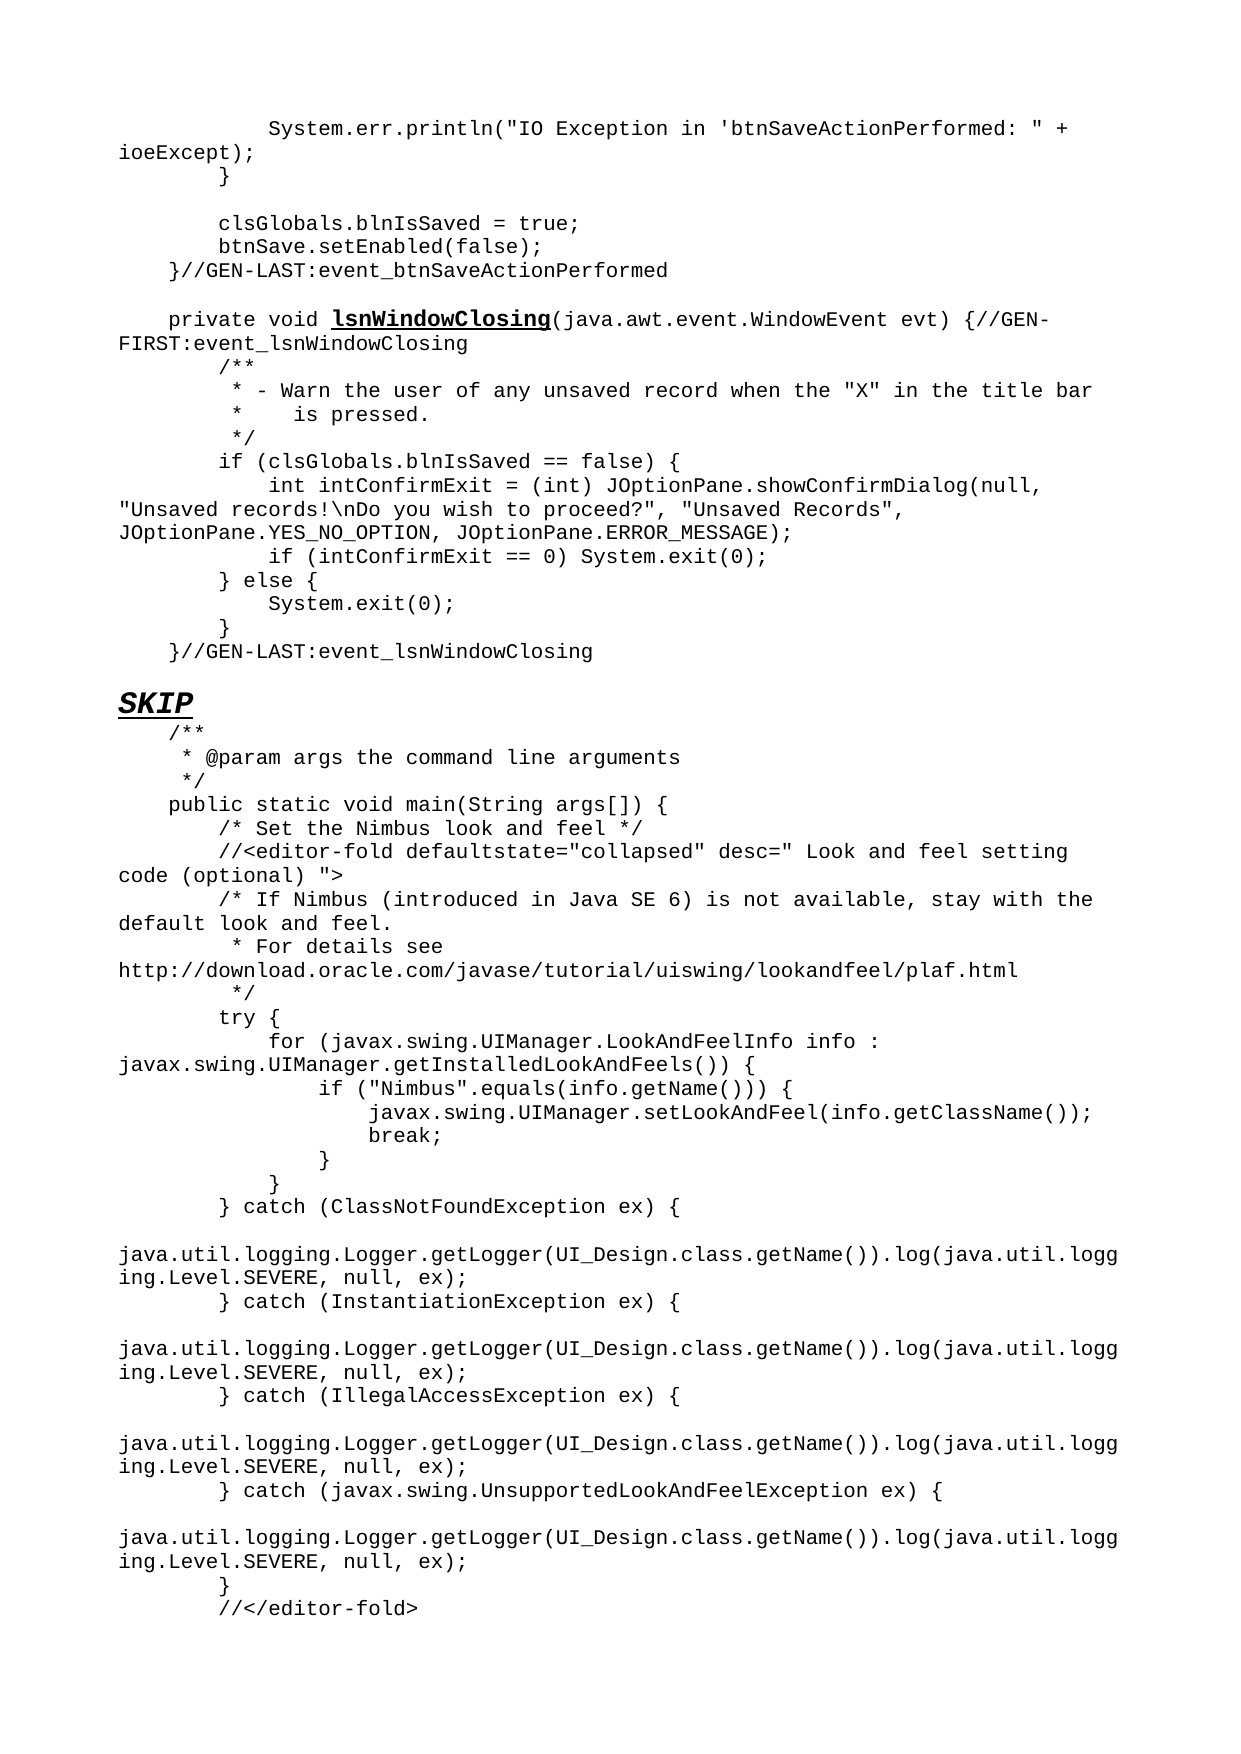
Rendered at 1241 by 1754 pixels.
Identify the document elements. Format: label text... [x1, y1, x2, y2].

text } [118, 1173, 1122, 1196]
text } [118, 617, 1122, 641]
text java.util.logging.Logger.getLogger(UI_Design.class.getName()).log(java.util.logging.Level.SEVERE, null, ex); [118, 1220, 1122, 1291]
text if (intConfirmExit == 0) System.exit(0); [118, 546, 1122, 570]
text SKIP [118, 688, 1122, 723]
text /* Set the Nimbus look and feel */ [118, 818, 1122, 842]
text }//GEN-LAST:event_lsnWindowClosing [118, 641, 1122, 664]
text for (javax.swing.UIManager.LookAndFeelInfo info : javax.swing.UIManager.getInstalledLookAndFeels()) { [118, 1031, 1122, 1078]
text int intConfirmExit = (int) JOptionPane.showConfirmDialog(null, "Unsaved records!\nDo you wish to proceed?", "Unsaved Records", JOptionPane.YES_NO_OPTION, JOptionPane.ERROR_MESSAGE); [118, 475, 1122, 546]
text //</editor-fold> [118, 1598, 1122, 1622]
text java.util.logging.Logger.getLogger(UI_Design.class.getName()).log(java.util.logging.Level.SEVERE, null, ex); [118, 1314, 1122, 1385]
text } catch (javax.swing.UnsupportedLookAndFeelException ex) { [118, 1480, 1122, 1504]
text java.util.logging.Logger.getLogger(UI_Design.class.getName()).log(java.util.logging.Level.SEVERE, null, ex); [118, 1504, 1122, 1574]
text } [118, 165, 1122, 189]
text public static void main(String args[]) { [118, 794, 1122, 818]
text */ [118, 771, 1122, 794]
text clsGlobals.blnIsSaved = true; [118, 213, 1122, 236]
text btnSave.setEnabled(false); [118, 236, 1122, 260]
text System.err.println("IO Exception in 'btnSaveActionPerformed: " + ioeExcept); [118, 118, 1122, 165]
text break; [118, 1125, 1122, 1149]
text /* If Nimbus (introduced in Java SE 6) is not available, stay with the default look and feel. [118, 889, 1122, 936]
text */ [118, 428, 1122, 451]
text * - Warn the user of any unsaved record when the "X" in the title bar [118, 381, 1122, 404]
text } catch (ClassNotFoundException ex) { [118, 1196, 1122, 1220]
text if ("Nimbus".equals(info.getName())) { [118, 1078, 1122, 1102]
text /** [118, 357, 1122, 381]
text } catch (InstantiationException ex) { [118, 1291, 1122, 1314]
text }//GEN-LAST:event_btnSaveActionPerformed [118, 260, 1122, 284]
text * @param args the command line arguments [118, 747, 1122, 771]
text try { [118, 1007, 1122, 1031]
text //<editor-fold defaultstate="collapsed" desc=" Look and feel setting code (optional) "> [118, 842, 1122, 889]
text */ [118, 983, 1122, 1007]
text /** [118, 723, 1122, 747]
text java.util.logging.Logger.getLogger(UI_Design.class.getName()).log(java.util.logging.Level.SEVERE, null, ex); [118, 1409, 1122, 1480]
text } [118, 1574, 1122, 1598]
text private void lsnWindowClosing(java.awt.event.WindowEvent evt) {//GEN-FIRST:event_lsnWindowClosing [118, 307, 1122, 357]
text if (clsGlobals.blnIsSaved == false) { [118, 451, 1122, 475]
text * is pressed. [118, 404, 1122, 428]
text * For details see http://download.oracle.com/javase/tutorial/uiswing/lookandfeel/plaf.html [118, 936, 1122, 983]
text } else { [118, 570, 1122, 593]
text } [118, 1149, 1122, 1173]
text javax.swing.UIManager.setLookAndFeel(info.getClassName()); [118, 1102, 1122, 1125]
text } catch (IllegalAccessException ex) { [118, 1385, 1122, 1409]
text System.exit(0); [118, 593, 1122, 617]
